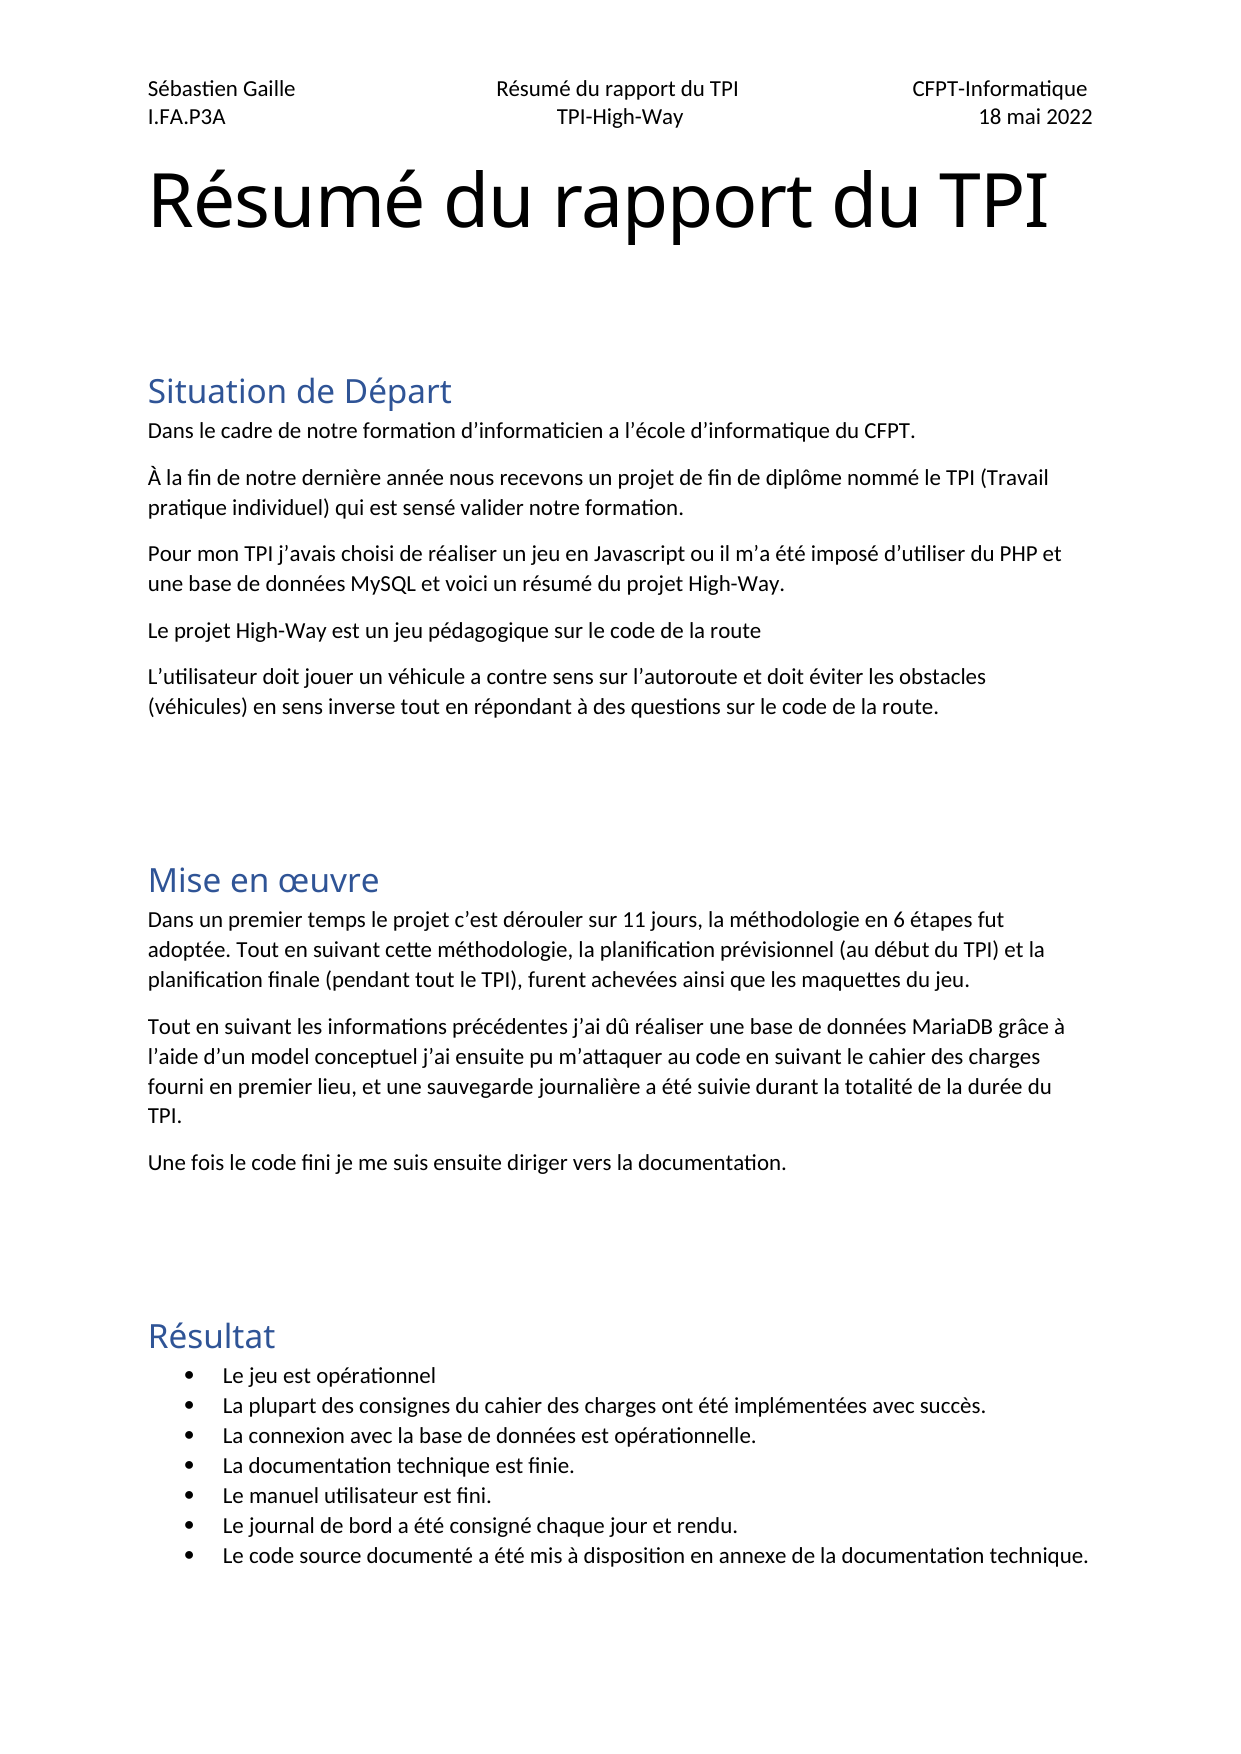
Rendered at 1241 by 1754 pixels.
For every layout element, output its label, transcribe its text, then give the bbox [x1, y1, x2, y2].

list Le manuel utilisateur est fini. [185, 1481, 1093, 1509]
subtitle Résultat [148, 1313, 1093, 1358]
text Tout en suivant les informations précédentes j’ai dû réaliser une base de données MariaDB grâce à l’aide d’un model conceptuel j’ai ensuite pu m’attaquer au code en suivant le cahier des charges fourni en premier lieu, et une sauvegarde journalière a été suivie durant la totalité de la durée du TPI. [148, 1012, 1093, 1130]
list La plupart des consignes du cahier des charges ont été implémentées avec succès. [185, 1391, 1093, 1419]
text Dans un premier temps le projet c’est dérouler sur 11 jours, la méthodologie en 6 étapes fut adoptée. Tout en suivant cette méthodologie, la planification prévisionnel (au début du TPI) et la planification finale (pendant tout le TPI), furent achevées ainsi que les maquettes du jeu. [148, 906, 1093, 993]
subtitle Situation de Départ [148, 368, 1093, 413]
text Pour mon TPI j’avais choisi de réaliser un jeu en Javascript ou il m’a été imposé d’utiliser du PHP et une base de données MySQL et voici un résumé du projet High-Way. [148, 539, 1093, 597]
text L’utilisateur doit jouer un véhicule a contre sens sur l’autoroute et doit éviter les obstacles (véhicules) en sens inverse tout en répondant à des questions sur le code de la route. [148, 662, 1093, 720]
list Le code source documenté a été mis à disposition en annexe de la documentation technique. [185, 1541, 1093, 1569]
list La documentation technique est finie. [185, 1451, 1093, 1479]
text Une fois le code fini je me suis ensuite diriger vers la documentation. [148, 1148, 1093, 1176]
list Le jeu est opérationnel [185, 1361, 1093, 1389]
text À la fin de notre dernière année nous recevons un projet de fin de diplôme nommé le TPI (Travail pratique individuel) qui est sensé valider notre formation. [148, 463, 1093, 521]
text Le projet High-Way est un jeu pédagogique sur le code de la route [148, 616, 1093, 644]
list La connexion avec la base de données est opérationnelle. [185, 1421, 1093, 1449]
text Dans le cadre de notre formation d’informaticien a l’école d’informatique du CFPT. [148, 416, 1093, 444]
list Le journal de bord a été consigné chaque jour et rendu. [185, 1511, 1093, 1539]
title Résumé du rapport du TPI [148, 148, 1093, 250]
subtitle Mise en œuvre [148, 857, 1093, 902]
